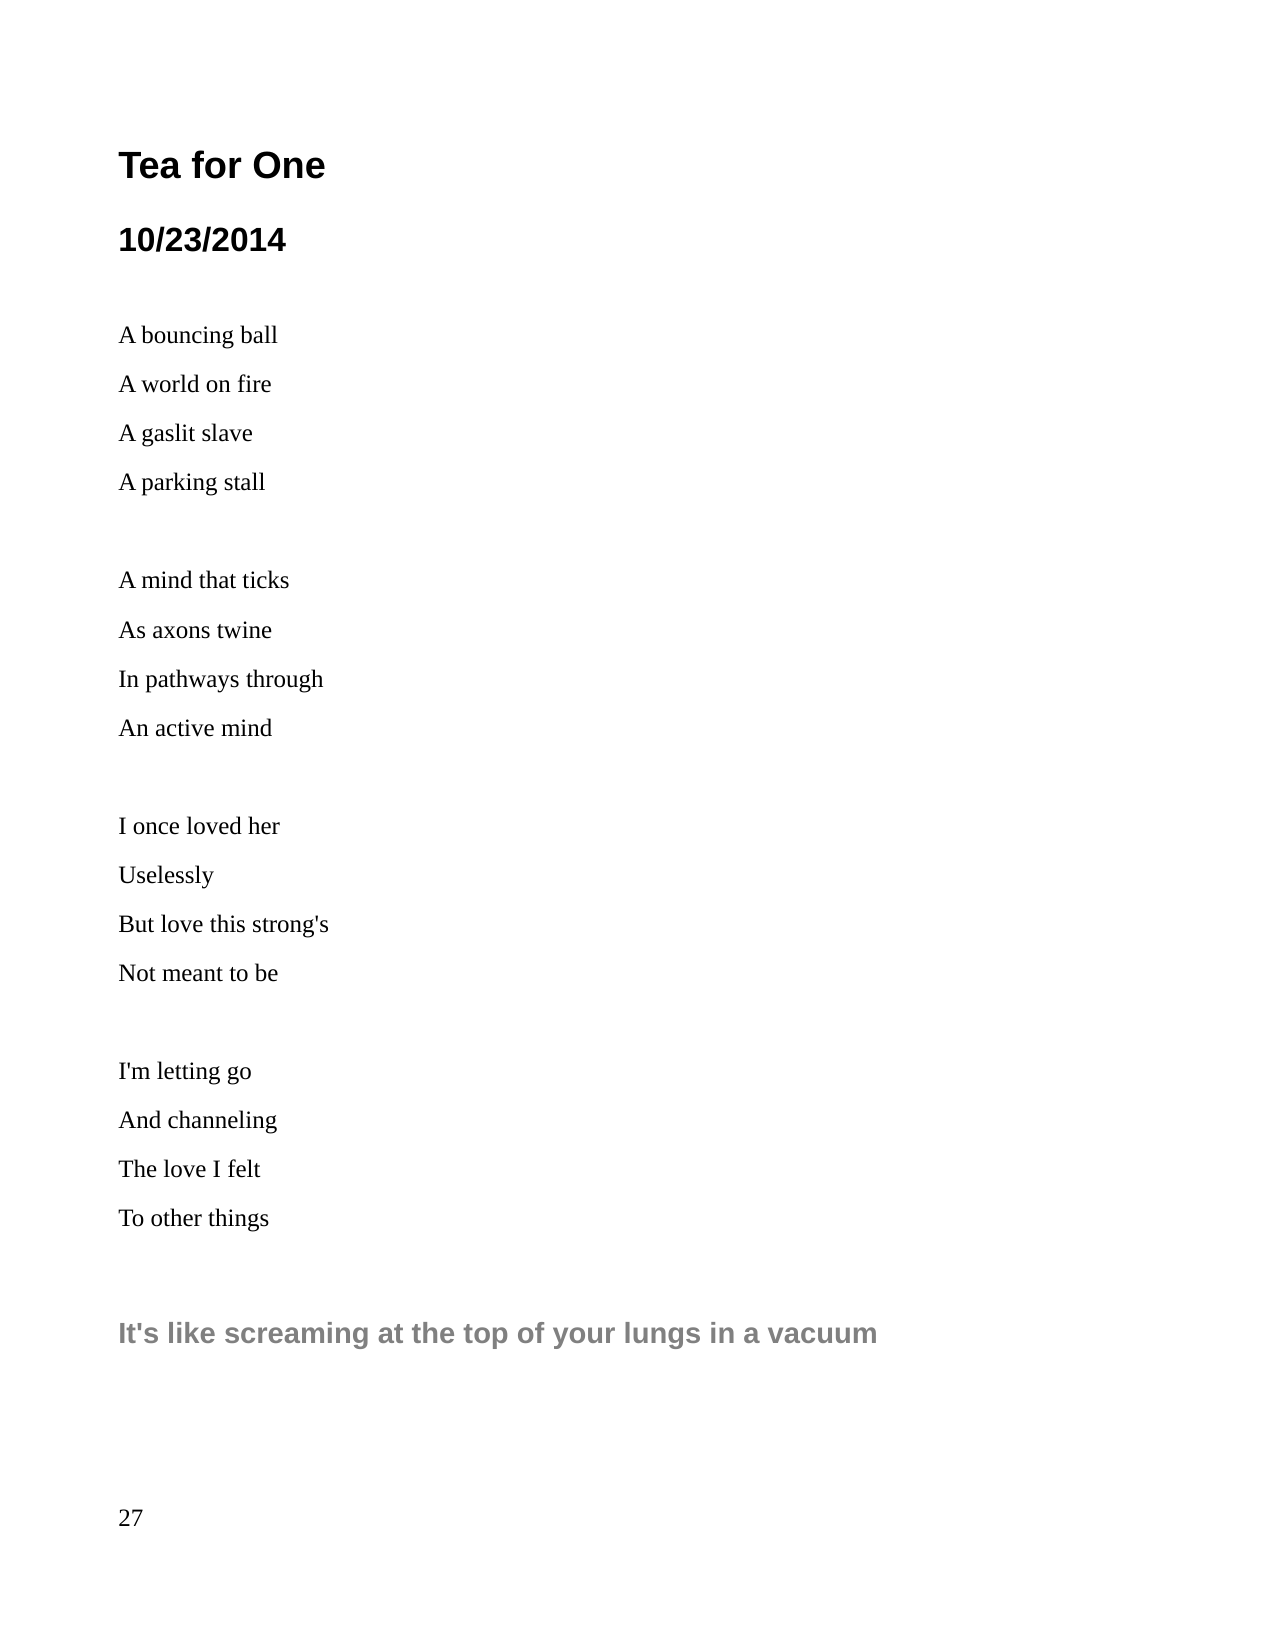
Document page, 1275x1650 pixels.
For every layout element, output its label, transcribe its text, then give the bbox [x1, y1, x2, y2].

text A mind that ticks [118, 566, 1157, 594]
text A bouncing ball [118, 320, 1157, 349]
subtitle 10/23/2014 [118, 220, 1157, 259]
text I'm letting go [118, 1056, 1157, 1085]
text The love I felt [118, 1154, 1157, 1183]
text Not meant to be [118, 958, 1157, 987]
text A world on fire [118, 369, 1157, 398]
text I once loved her [118, 811, 1157, 840]
text A gaslit slave [118, 418, 1157, 447]
text But love this strong's [118, 909, 1157, 938]
text Uselessly [118, 860, 1157, 889]
subtitle It's like screaming at the top of your lungs in a vacuum [118, 1316, 1157, 1350]
text An active mind [118, 713, 1157, 742]
text And channeling [118, 1105, 1157, 1134]
text To other things [118, 1203, 1157, 1232]
text A parking stall [118, 467, 1157, 496]
text In pathways through [118, 664, 1157, 692]
text As axons twine [118, 615, 1157, 643]
subtitle Tea for One [118, 143, 1157, 187]
